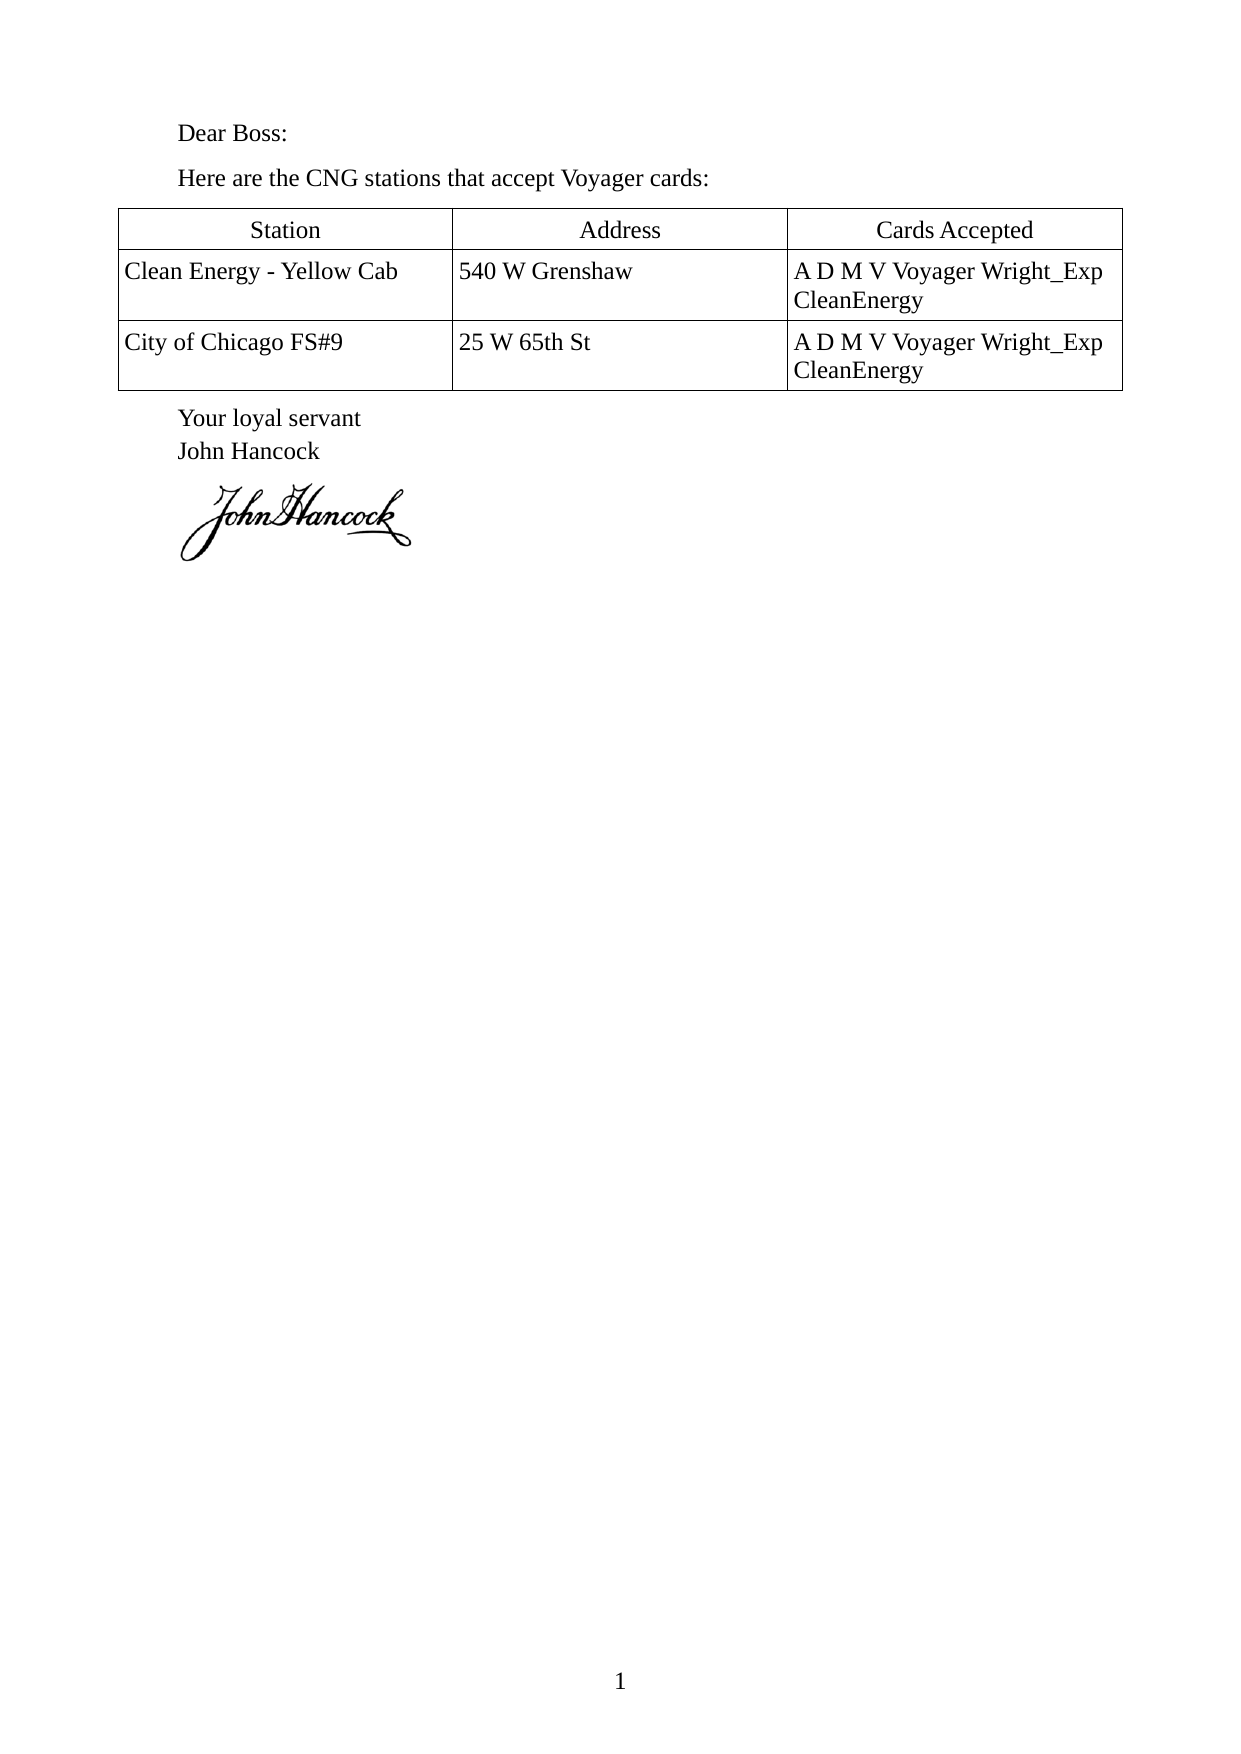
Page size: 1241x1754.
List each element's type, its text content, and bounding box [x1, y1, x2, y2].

text Your loyal servant [118, 403, 1122, 432]
table_cell City of Chicago FS#9 [119, 321, 452, 390]
table_header Cards Accepted [788, 209, 1122, 249]
table_cell Clean Energy - Yellow Cab [119, 250, 452, 320]
text John Hancock [118, 436, 1122, 465]
text Here are the CNG stations that accept Voyager cards: [118, 163, 1122, 192]
table_cell 540 W Grenshaw [453, 250, 787, 320]
table_cell A D M V Voyager Wright_Exp CleanEnergy [788, 250, 1122, 320]
table_cell 25 W 65th St [453, 321, 787, 390]
text Dear Boss: [118, 118, 1122, 147]
table_cell A D M V Voyager Wright_Exp CleanEnergy [788, 321, 1122, 390]
picture [177, 480, 414, 564]
table_header Station [119, 209, 452, 249]
table_header Address [453, 209, 787, 249]
